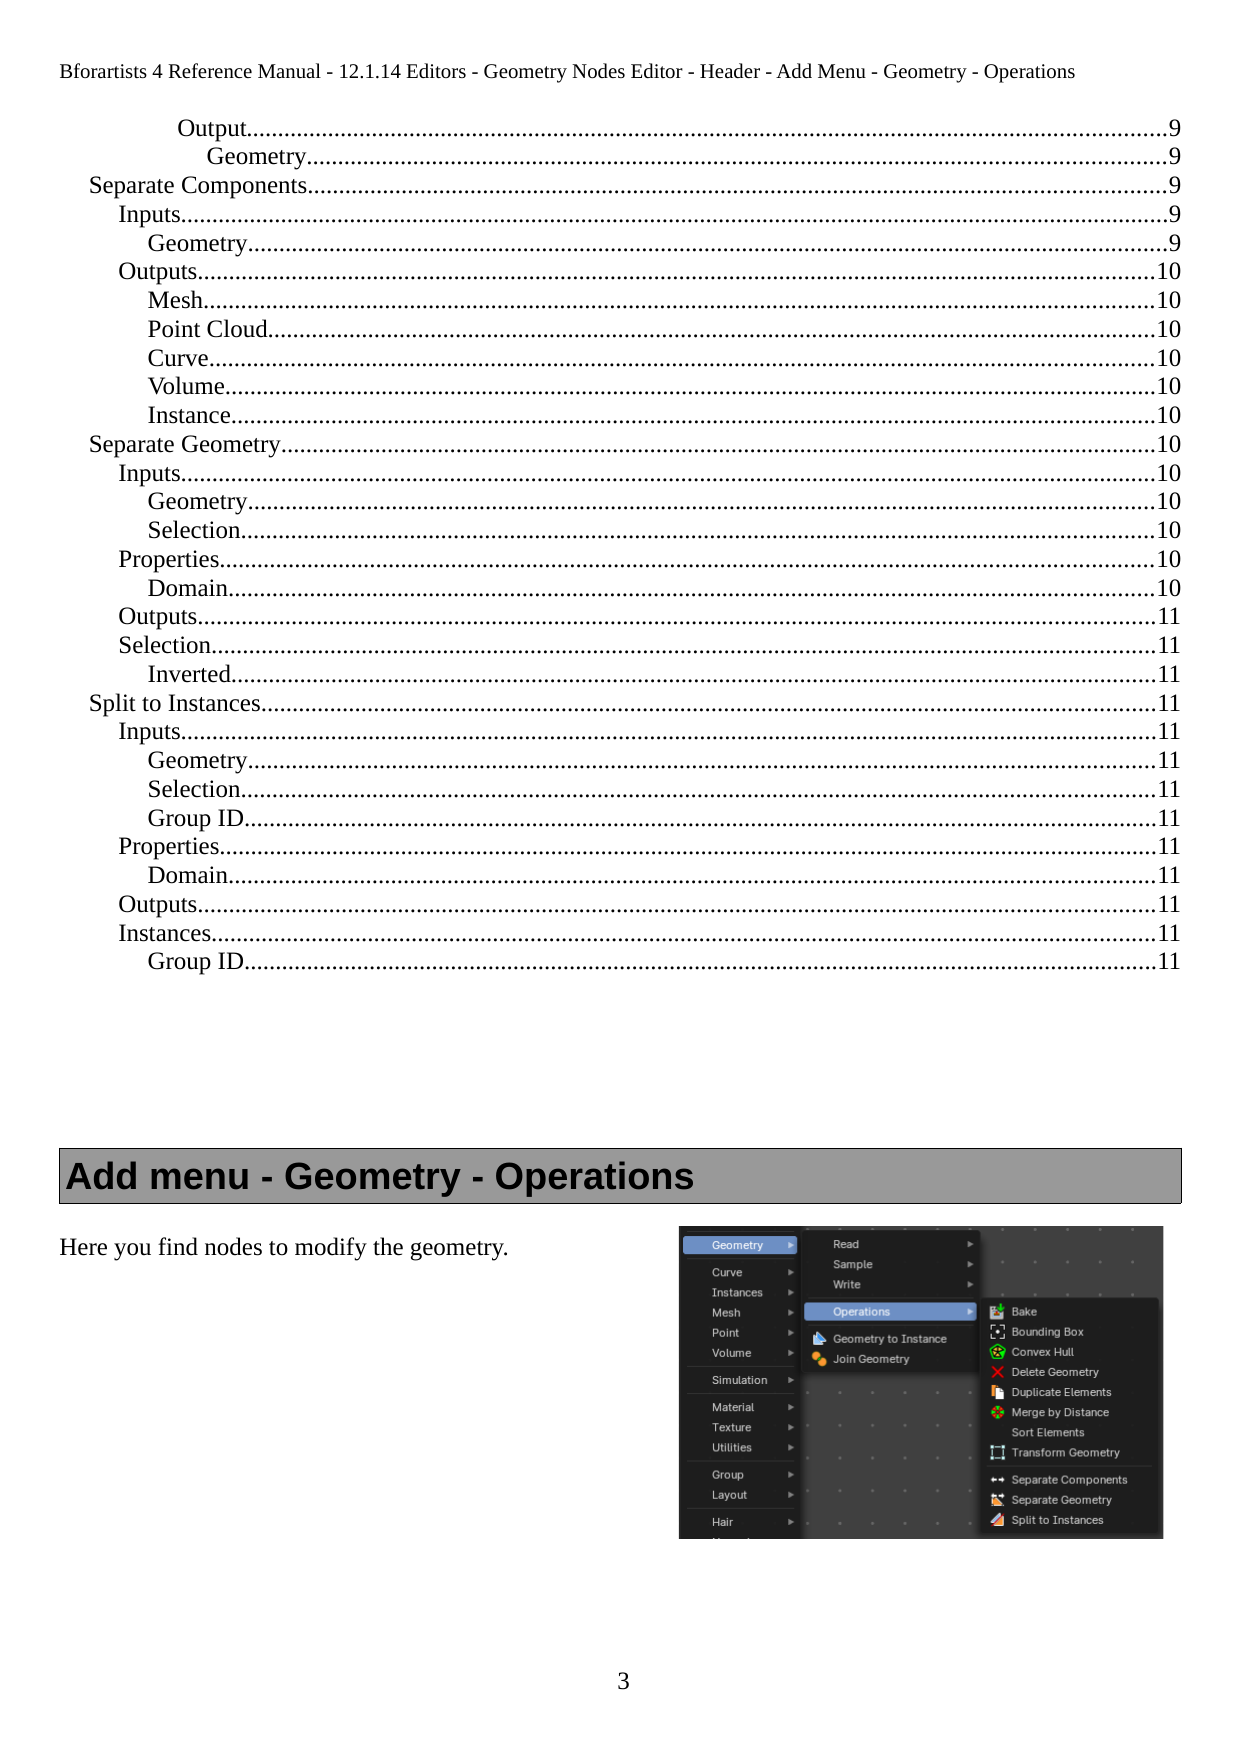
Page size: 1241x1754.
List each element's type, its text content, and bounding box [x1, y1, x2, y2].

text Inputs 10 [118, 458, 1181, 486]
text Output 9 [177, 113, 1181, 141]
text Instances 11 [118, 918, 1181, 946]
text Inputs 11 [118, 716, 1181, 745]
text Inverted 11 [147, 659, 1181, 688]
text Separate Geometry 10 [88, 429, 1181, 458]
text Mesh 10 [147, 285, 1181, 314]
text Instance 10 [147, 400, 1181, 429]
text Selection 10 [147, 515, 1181, 544]
text Properties 10 [118, 544, 1181, 573]
text Point Cloud 10 [147, 314, 1181, 343]
text Group ID 11 [147, 946, 1181, 975]
table_header Add menu - Geometry - Operations [60, 1149, 1181, 1203]
text Outputs 10 [118, 256, 1181, 285]
text Separate Components 9 [88, 170, 1181, 199]
text Inputs 9 [118, 199, 1181, 228]
text Curve 10 [147, 343, 1181, 371]
text Group ID 11 [147, 803, 1181, 831]
text Outputs 11 [118, 601, 1181, 630]
text Outputs 11 [118, 889, 1181, 918]
picture [678, 1226, 1164, 1539]
text Properties 11 [118, 831, 1181, 860]
text Geometry 11 [147, 745, 1181, 774]
text Domain 11 [147, 860, 1181, 889]
text Volume 10 [147, 371, 1181, 400]
text Geometry 10 [147, 486, 1181, 515]
text Split to Instances 11 [88, 688, 1181, 716]
text Selection 11 [147, 774, 1181, 803]
text Domain 10 [147, 573, 1181, 601]
text Selection 11 [118, 630, 1181, 659]
text Geometry 9 [206, 141, 1181, 170]
text Geometry 9 [147, 228, 1181, 256]
text Here you find nodes to modify the geometry. [59, 1232, 678, 1260]
